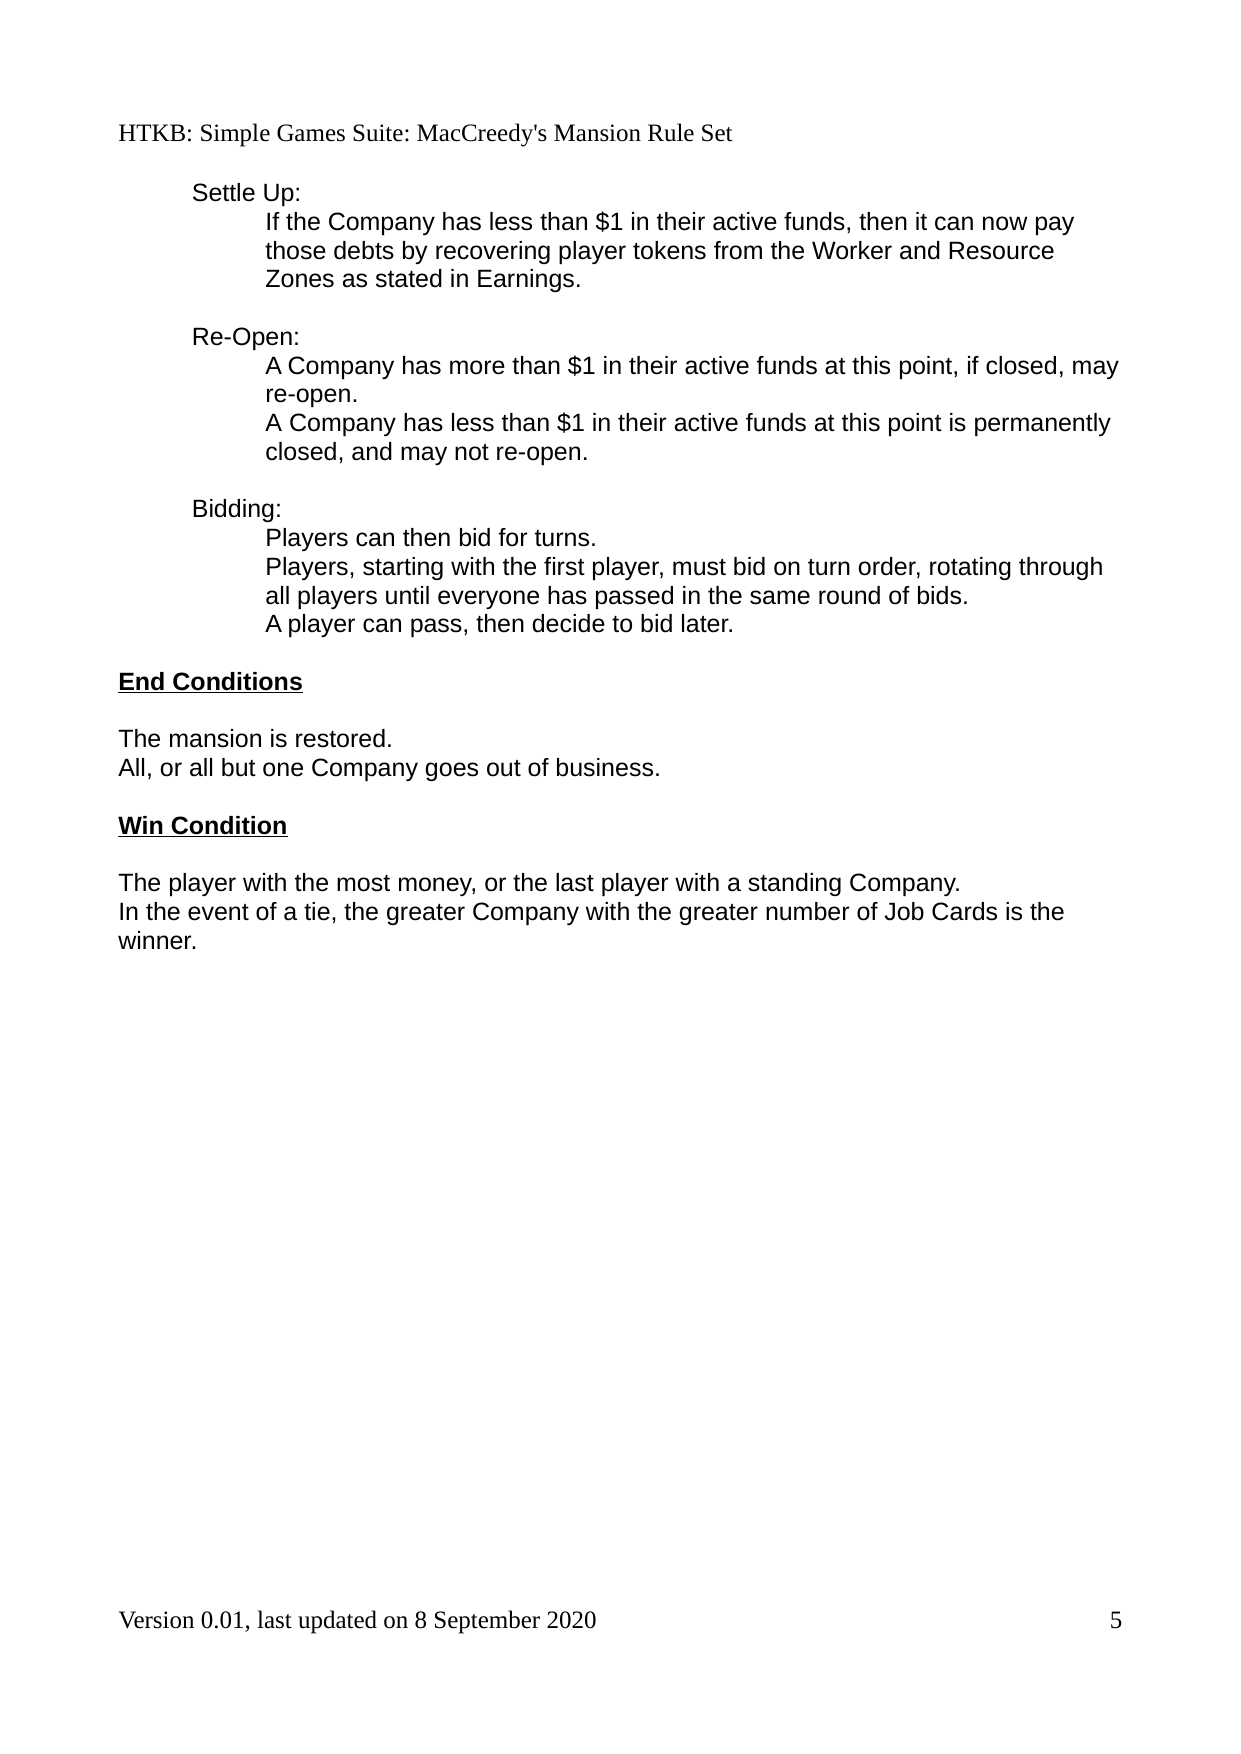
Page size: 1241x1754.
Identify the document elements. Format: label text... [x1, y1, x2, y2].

text A player can pass, then decide to bid later. [118, 609, 1122, 638]
text The player with the most money, or the last player with a standing Company. [118, 868, 1122, 897]
text The mansion is restored. [118, 724, 1122, 753]
text If the Company has less than $1 in their active funds, then it can now pay those debts by recovering player tokens from the Worker and Resource Zones as stated in Earnings. [118, 207, 1122, 293]
text End Conditions [118, 667, 1122, 696]
text All, or all but one Company goes out of business. [118, 753, 1122, 782]
text Bidding: [118, 494, 1122, 523]
text In the event of a tie, the greater Company with the greater number of Job Cards is the winner. [118, 897, 1122, 954]
text Players can then bid for turns. Players, starting with the first player, must bid on turn order, rotating through all players until everyone has passed in the same round of bids. [118, 523, 1122, 609]
text Win Condition [118, 811, 1122, 839]
text A Company has more than $1 in their active funds at this point, if closed, may re-open. A Company has less than $1 in their active funds at this point is permanently closed, and may not re-open. [118, 351, 1122, 466]
text Settle Up: [118, 178, 1122, 207]
text Re-Open: [118, 322, 1122, 351]
